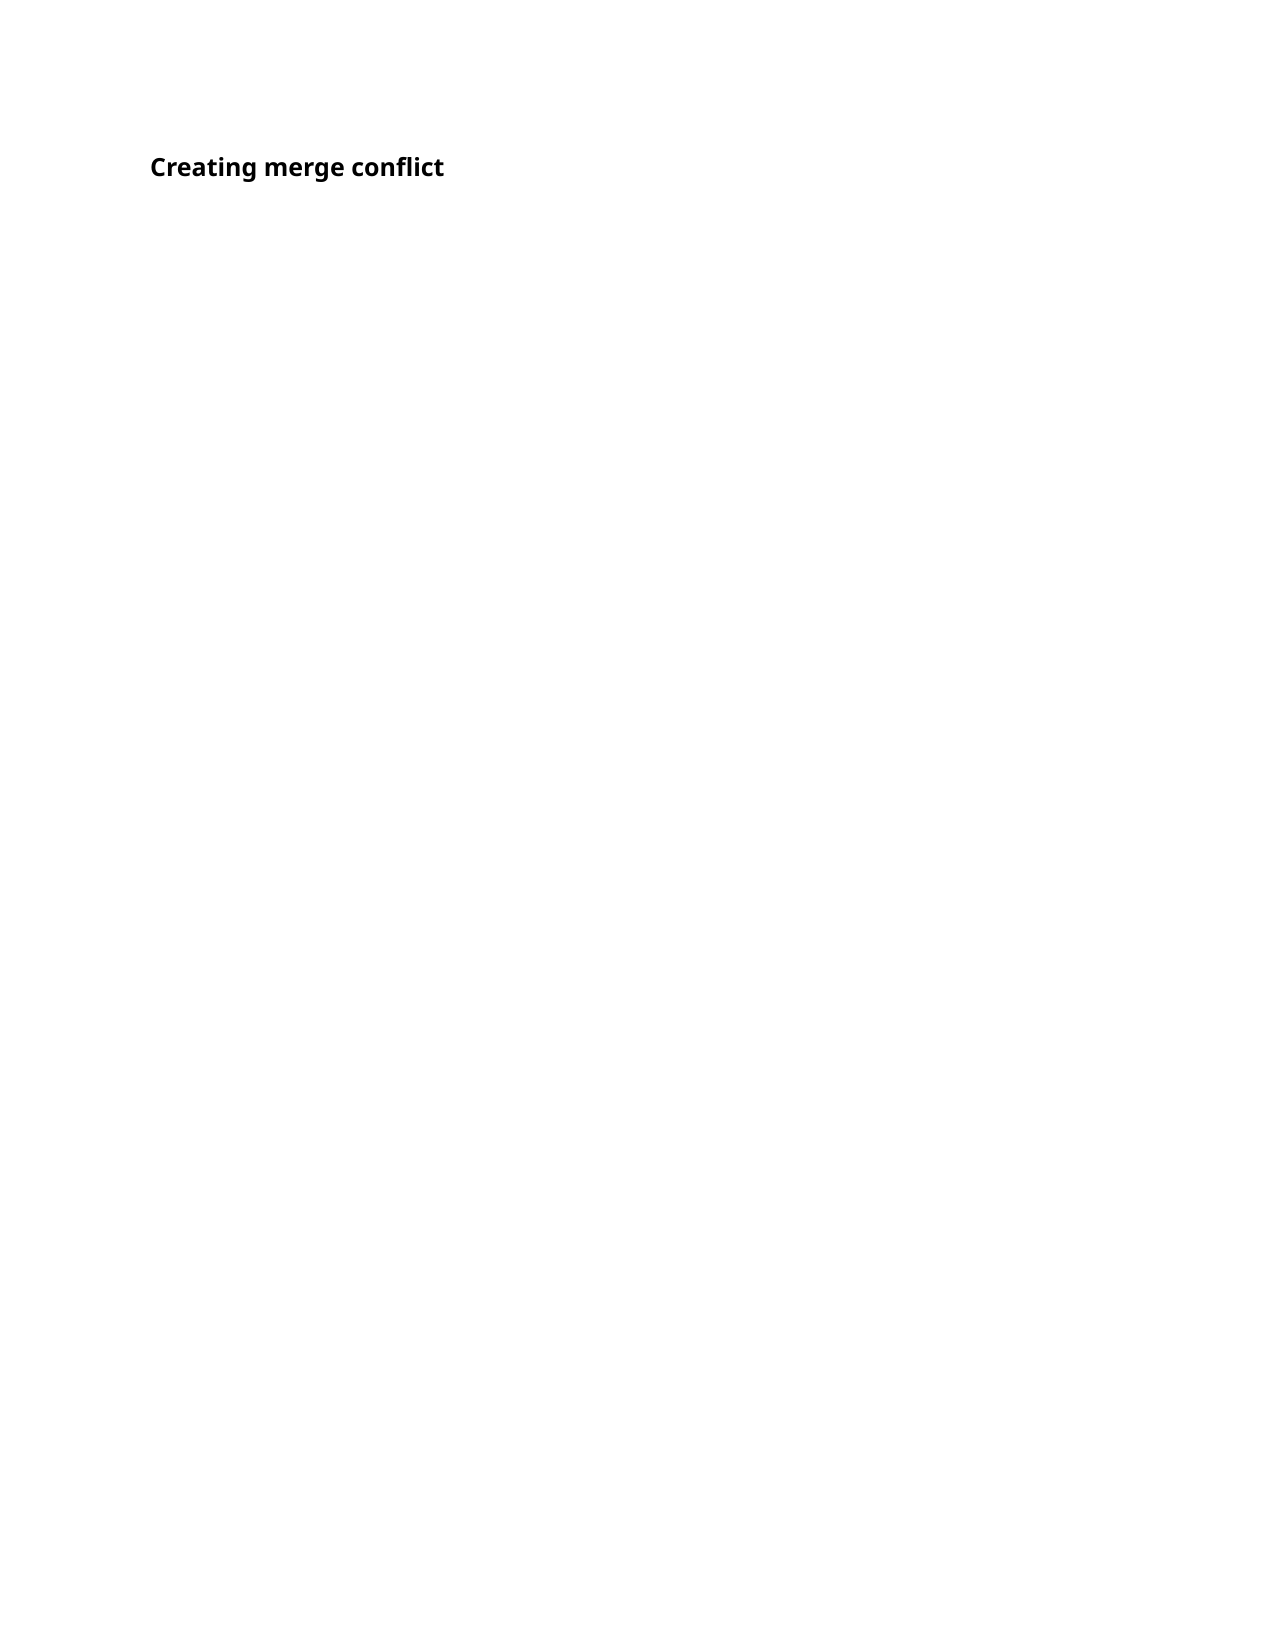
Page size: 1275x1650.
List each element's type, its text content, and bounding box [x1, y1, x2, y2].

text Creating merge conflict [150, 150, 1125, 184]
